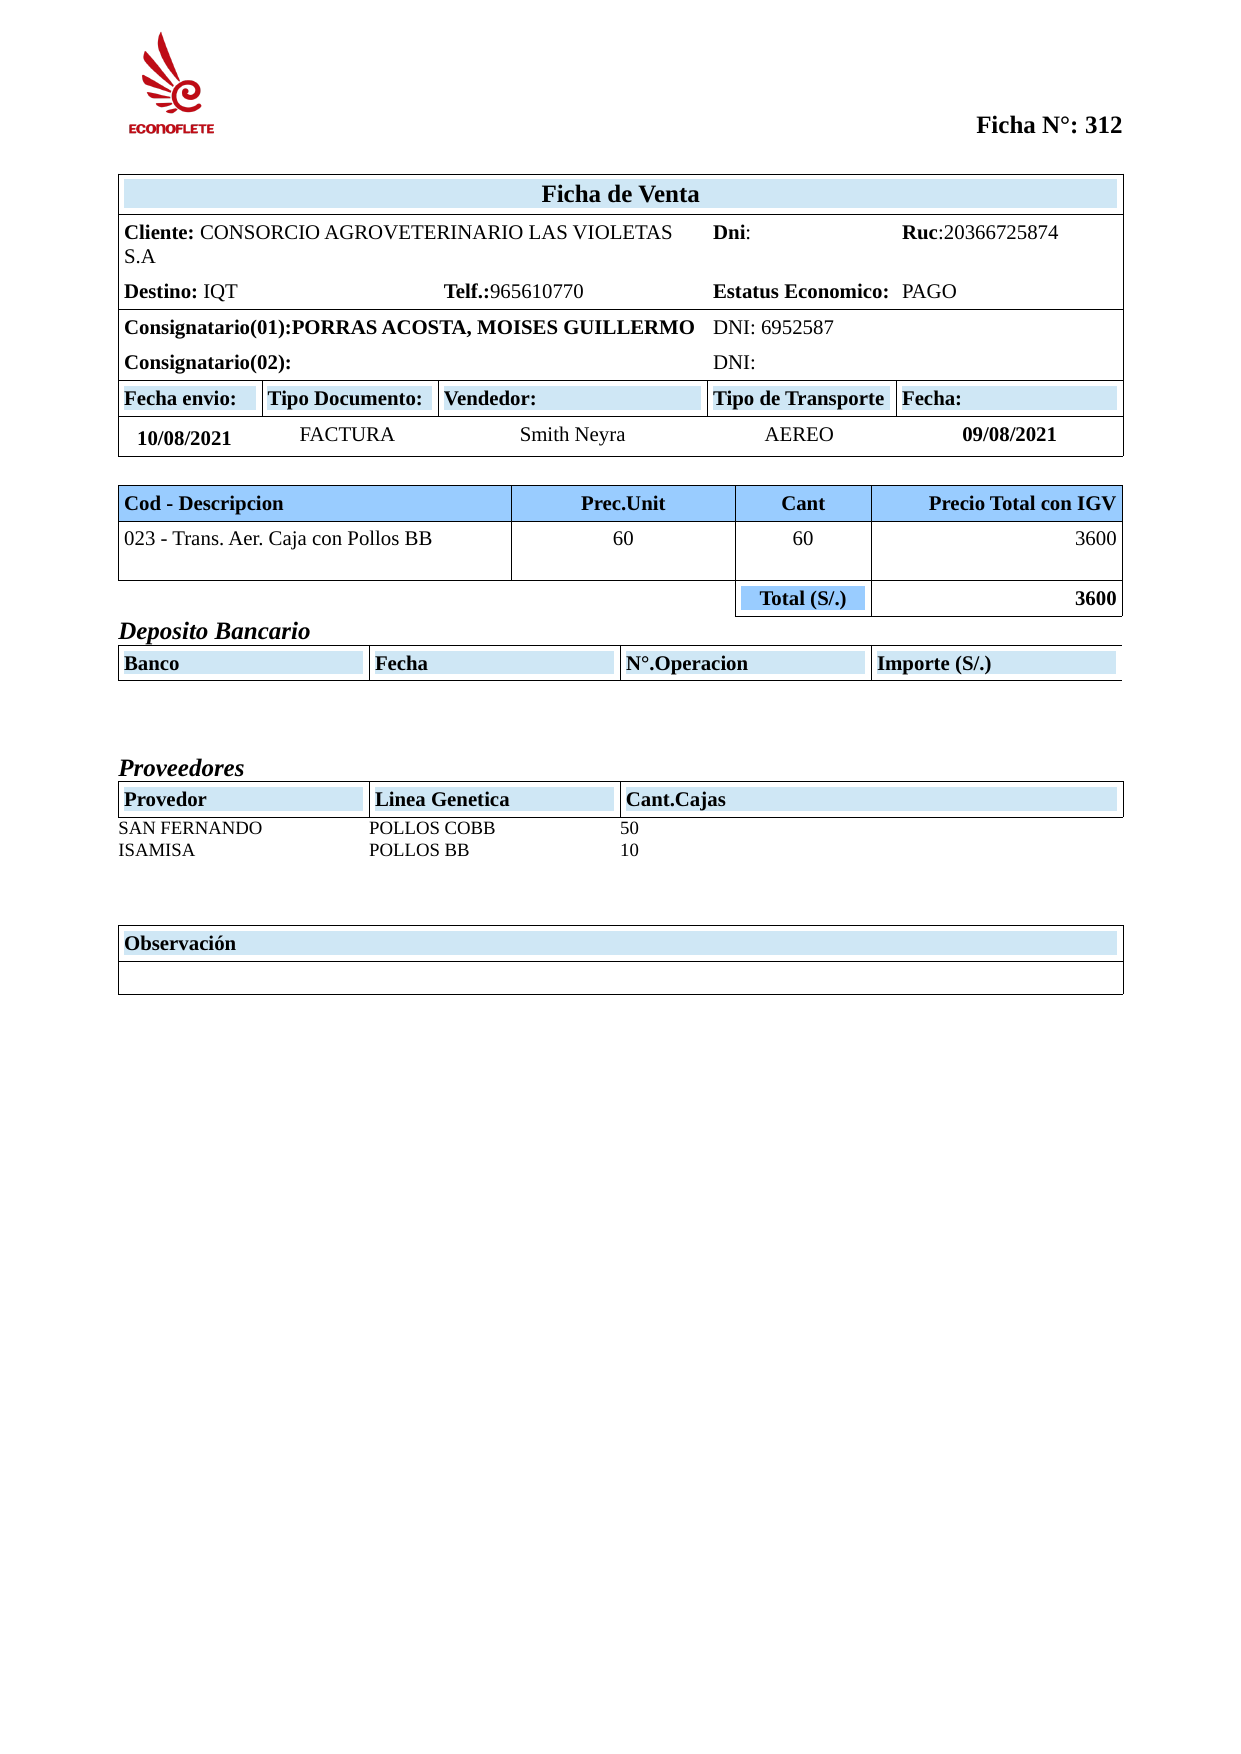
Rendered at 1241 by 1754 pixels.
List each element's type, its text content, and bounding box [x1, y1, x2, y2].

table_header Provedor [119, 782, 369, 817]
table_cell AEREO [707, 417, 896, 456]
table_cell [118, 882, 369, 903]
table_cell Smith Neyra [438, 417, 707, 456]
table_header Precio Total con IGV [872, 486, 1122, 521]
table_cell 50 [620, 818, 1123, 839]
table_cell Cliente: CONSORCIO AGROVETERINARIO LAS VIOLETAS S.A [119, 215, 707, 273]
table_cell Telf.:965610770 [438, 274, 707, 309]
table_cell Consignatario(02): [119, 345, 707, 380]
table_cell [369, 903, 620, 925]
table_header Cant [736, 486, 871, 521]
table_cell 10 [620, 839, 1123, 860]
table_cell 60 [736, 522, 871, 580]
table_cell [871, 681, 1122, 704]
table_cell [369, 729, 620, 753]
table_header Cod - Descripcion [119, 486, 511, 521]
table_header Fecha [370, 646, 620, 680]
table_cell Fecha envio: [119, 381, 262, 416]
table_header Observación [119, 926, 1123, 961]
table_cell Consignatario(01):PORRAS ACOSTA, MOISES GUILLERMO [119, 310, 707, 344]
table_cell [369, 681, 620, 704]
table_cell [620, 903, 1123, 925]
table_cell Total (S/.) [736, 581, 871, 616]
text Proveedores [118, 753, 1122, 781]
table_header Cant.Cajas [621, 782, 1123, 817]
table_cell 60 [512, 522, 735, 580]
table_cell [871, 705, 1122, 728]
table_cell [369, 705, 620, 728]
table_cell [620, 705, 871, 728]
table_cell Vendedor: [439, 381, 707, 416]
table_cell Dni: [707, 215, 896, 273]
table_cell [118, 903, 369, 925]
table_cell Tipo Documento: [263, 381, 438, 416]
table_cell 023 - Trans. Aer. Caja con Pollos BB [119, 522, 511, 580]
table_cell FACTURA [262, 417, 438, 456]
table_cell [118, 705, 369, 728]
table_cell [511, 581, 735, 616]
table_cell [871, 729, 1122, 753]
text Deposito Bancario [118, 616, 1122, 645]
table_cell [620, 882, 1123, 903]
picture [118, 31, 225, 134]
table_cell 09/08/2021 [896, 417, 1123, 456]
table_cell Destino: IQT [119, 274, 438, 309]
table_cell [369, 860, 620, 882]
table_cell [620, 860, 1123, 882]
table_cell [118, 581, 511, 616]
table_cell DNI: [707, 345, 1123, 380]
table_cell 3600 [872, 581, 1122, 616]
table_header N°.Operacion [621, 646, 871, 680]
table_cell Tipo de Transporte [708, 381, 896, 416]
table_cell Ruc:20366725874 [896, 215, 1123, 273]
table_cell [620, 681, 871, 704]
table_header Importe (S/.) [872, 646, 1122, 680]
table_cell POLLOS BB [369, 839, 620, 860]
table_header Prec.Unit [512, 486, 735, 521]
table_cell 3600 [872, 522, 1122, 580]
table_header Banco [119, 646, 369, 680]
table_cell SAN FERNANDO [118, 818, 369, 839]
table_cell [118, 681, 369, 704]
table_cell [119, 962, 1123, 994]
table_cell 10/08/2021 [119, 417, 262, 456]
table_cell PAGO [896, 274, 1123, 309]
table_cell ISAMISA [118, 839, 369, 860]
table_cell Estatus Economico: [707, 274, 896, 309]
table_cell [369, 882, 620, 903]
table_cell DNI: 6952587 [707, 310, 1123, 344]
table_cell [118, 729, 369, 753]
table_cell POLLOS COBB [369, 818, 620, 839]
table_header Ficha de Venta [119, 175, 1123, 214]
table_cell [620, 729, 871, 753]
table_cell [118, 860, 369, 882]
table_header Linea Genetica [370, 782, 620, 817]
table_cell Fecha: [897, 381, 1123, 416]
